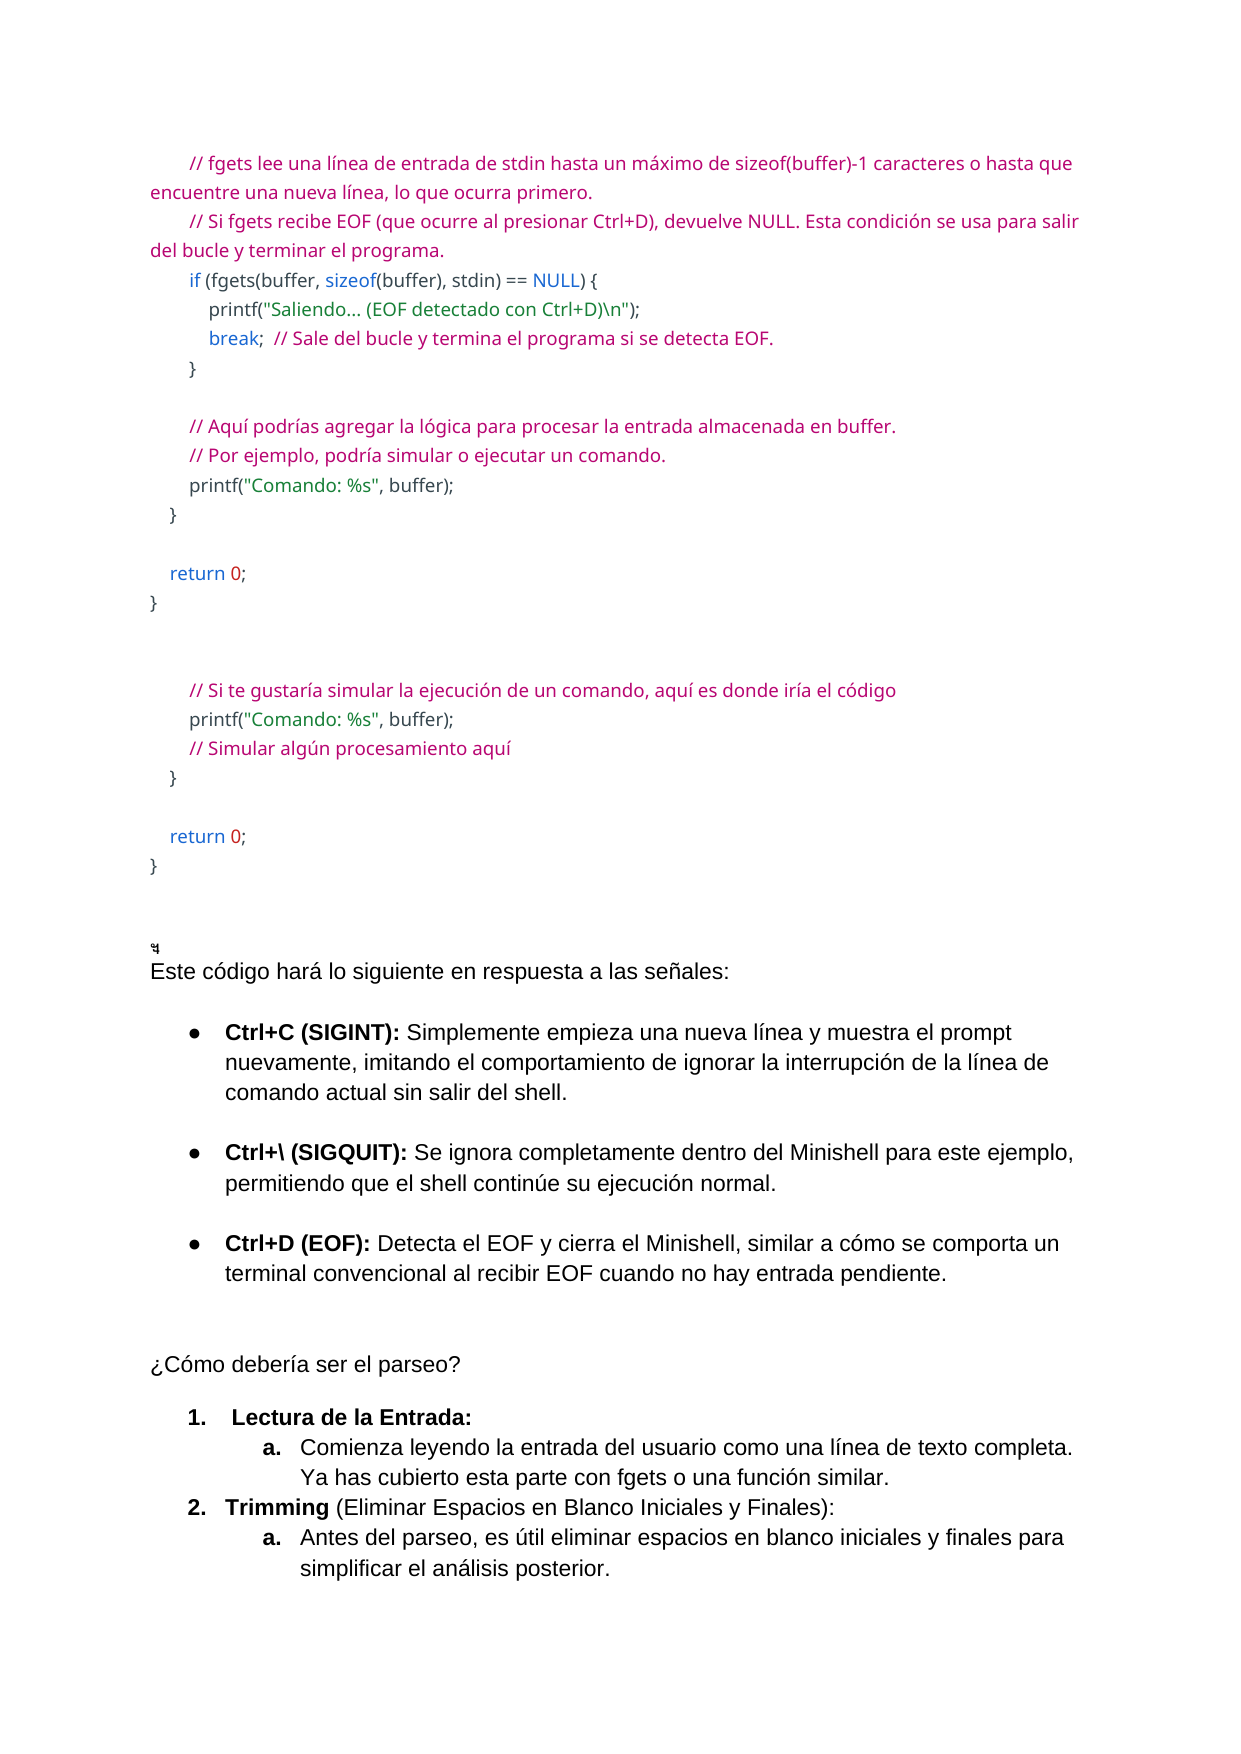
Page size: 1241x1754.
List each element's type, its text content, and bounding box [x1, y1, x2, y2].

text } [150, 765, 1090, 790]
text } [150, 501, 1090, 527]
list Lectura de la Entrada: [187, 1403, 1090, 1430]
text // Aquí podrías agregar la lógica para procesar la entrada almacenada en buffer. [150, 413, 1090, 439]
text // Simular algún procesamiento aquí [150, 735, 1090, 761]
text // fgets lee una línea de entrada de stdin hasta un máximo de sizeof(buffer)-1 caracteres o hasta que encuentre una nueva línea, lo que ocurra primero. [150, 150, 1090, 205]
text if (fgets(buffer, sizeof(buffer), stdin) == NULL) { [150, 267, 1090, 293]
text  [150, 937, 1090, 958]
list Ctrl+D (EOF): Detecta el EOF y cierra el Minishell, similar a cómo se comporta un terminal convencional al recibir EOF cuando no hay entrada pendiente. [187, 1230, 1090, 1287]
list Ctrl+C (SIGINT): Simplemente empieza una nueva línea y muestra el prompt nuevamente, imitando el comportamiento de ignorar la interrupción de la línea de comando actual sin salir del shell. [187, 1018, 1090, 1105]
text printf("Saliendo... (EOF detectado con Ctrl+D)\n"); [150, 296, 1090, 322]
text return 0; [150, 560, 1090, 585]
list Comienza leyendo la entrada del usuario como una línea de texto completa. Ya has cubierto esta parte con fgets o una función similar. [262, 1434, 1090, 1490]
list Ctrl+\ (SIGQUIT): Se ignora completamente dentro del Minishell para este ejemplo, permitiendo que el shell continúe su ejecución normal. [187, 1139, 1090, 1196]
text return 0; [150, 823, 1090, 849]
text // Por ejemplo, podría simular o ejecutar un comando. [150, 443, 1090, 468]
text // Si te gustaría simular la ejecución de un comando, aquí es donde iría el código [150, 677, 1090, 702]
text printf("Comando: %s", buffer); [150, 472, 1090, 497]
list Trimming (Eliminar Espacios en Blanco Iniciales y Finales): [187, 1494, 1090, 1521]
text ¿Cómo debería ser el parseo? [150, 1351, 1090, 1377]
text printf("Comando: %s", buffer); [150, 706, 1090, 732]
text break; // Sale del bucle y termina el programa si se detecta EOF. [150, 326, 1090, 351]
text Este código hará lo siguiente en respuesta a las señales: [150, 958, 1090, 984]
text } [150, 355, 1090, 380]
text // Si fgets recibe EOF (que ocurre al presionar Ctrl+D), devuelve NULL. Esta condición se usa para salir del bucle y terminar el programa. [150, 208, 1090, 263]
list Antes del parseo, es útil eliminar espacios en blanco iniciales y finales para simplificar el análisis posterior. [262, 1524, 1090, 1581]
text } [150, 852, 1090, 878]
text } [150, 589, 1090, 614]
